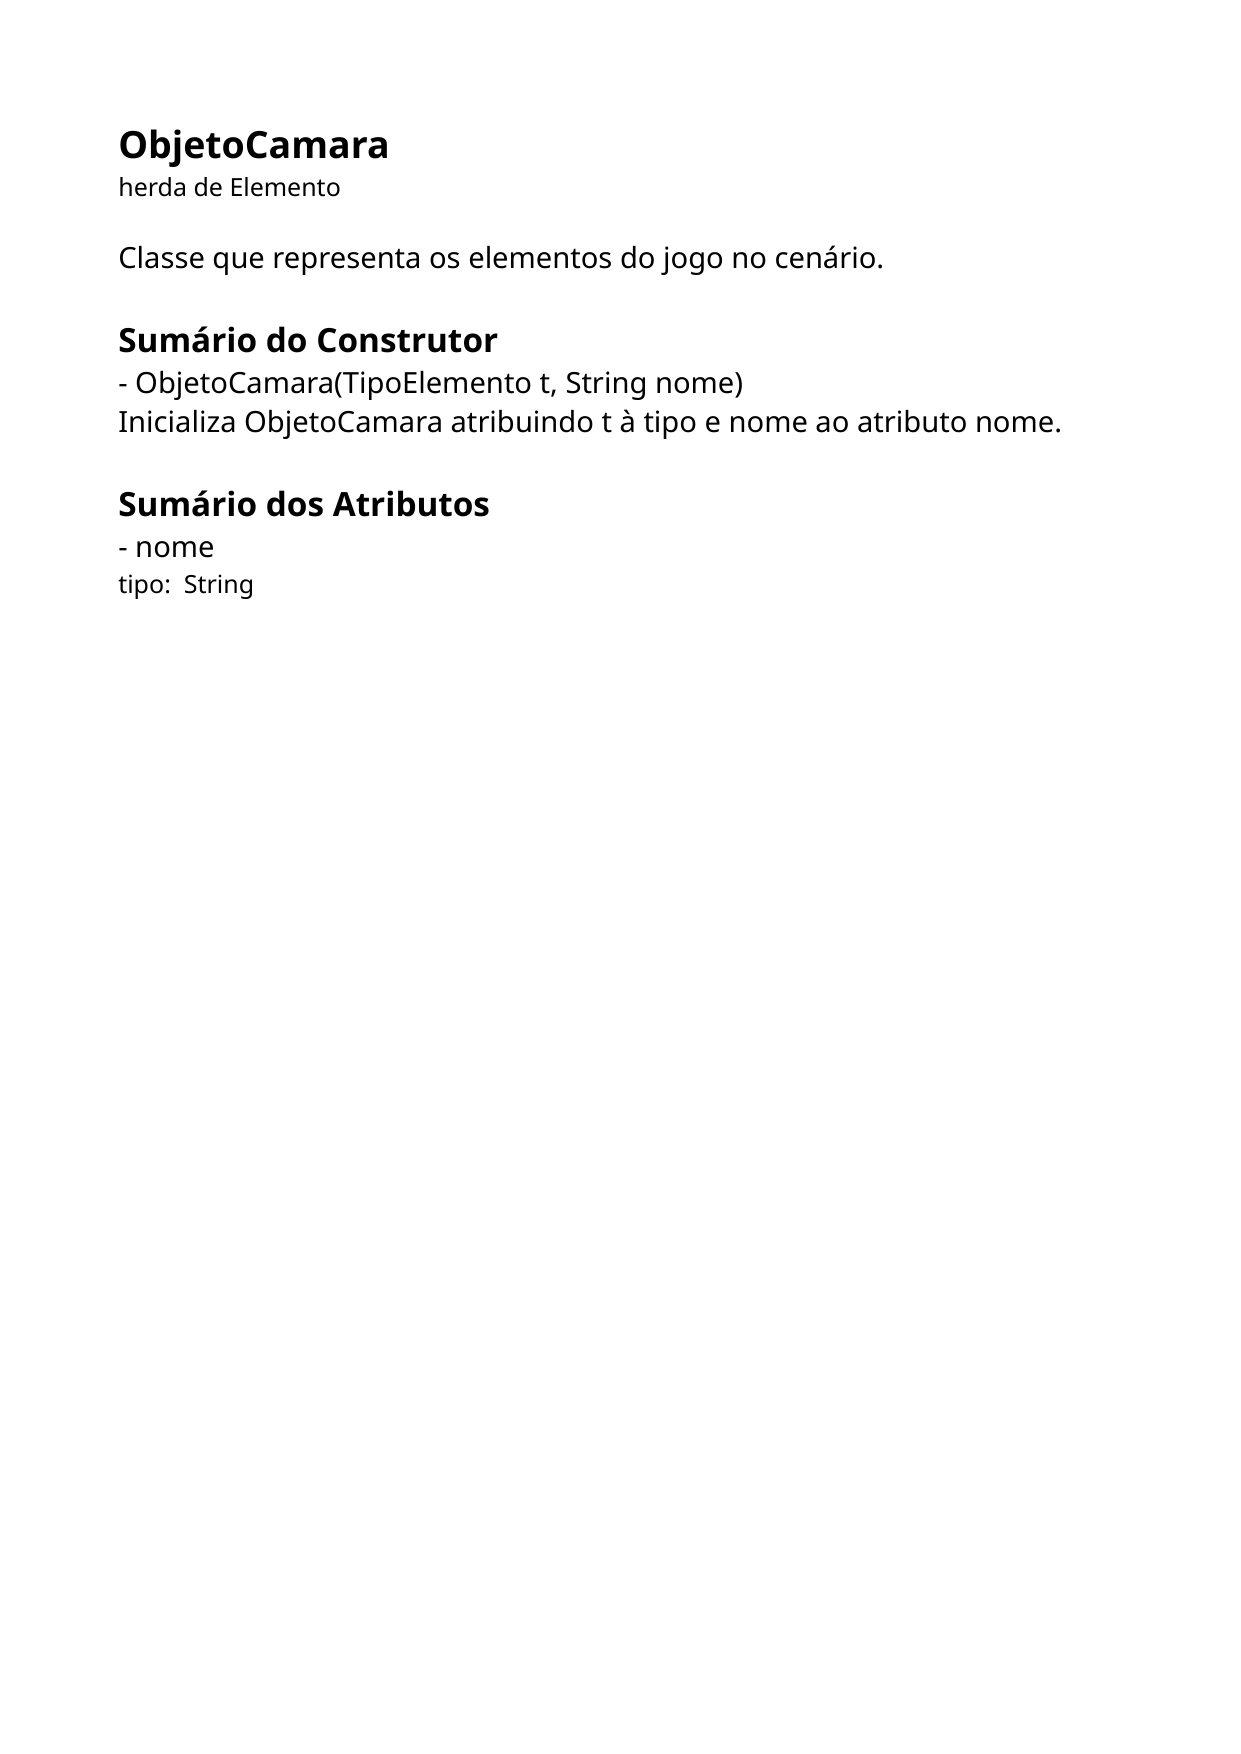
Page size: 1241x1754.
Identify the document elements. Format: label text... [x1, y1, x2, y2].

text Classe que representa os elementos do jogo no cenário. [118, 237, 1122, 277]
text Inicializa ObjetoCamara atribuindo t à tipo e nome ao atributo nome. [118, 402, 1122, 441]
text Sumário dos Atributos [118, 481, 1122, 527]
text herda de Elemento [118, 169, 1122, 203]
text ObjetoCamara [118, 118, 1122, 169]
text - nome [118, 527, 1122, 566]
text tipo: String [118, 566, 1122, 600]
text Sumário do Construtor [118, 317, 1122, 362]
text - ObjetoCamara(TipoElemento t, String nome) [118, 362, 1122, 402]
